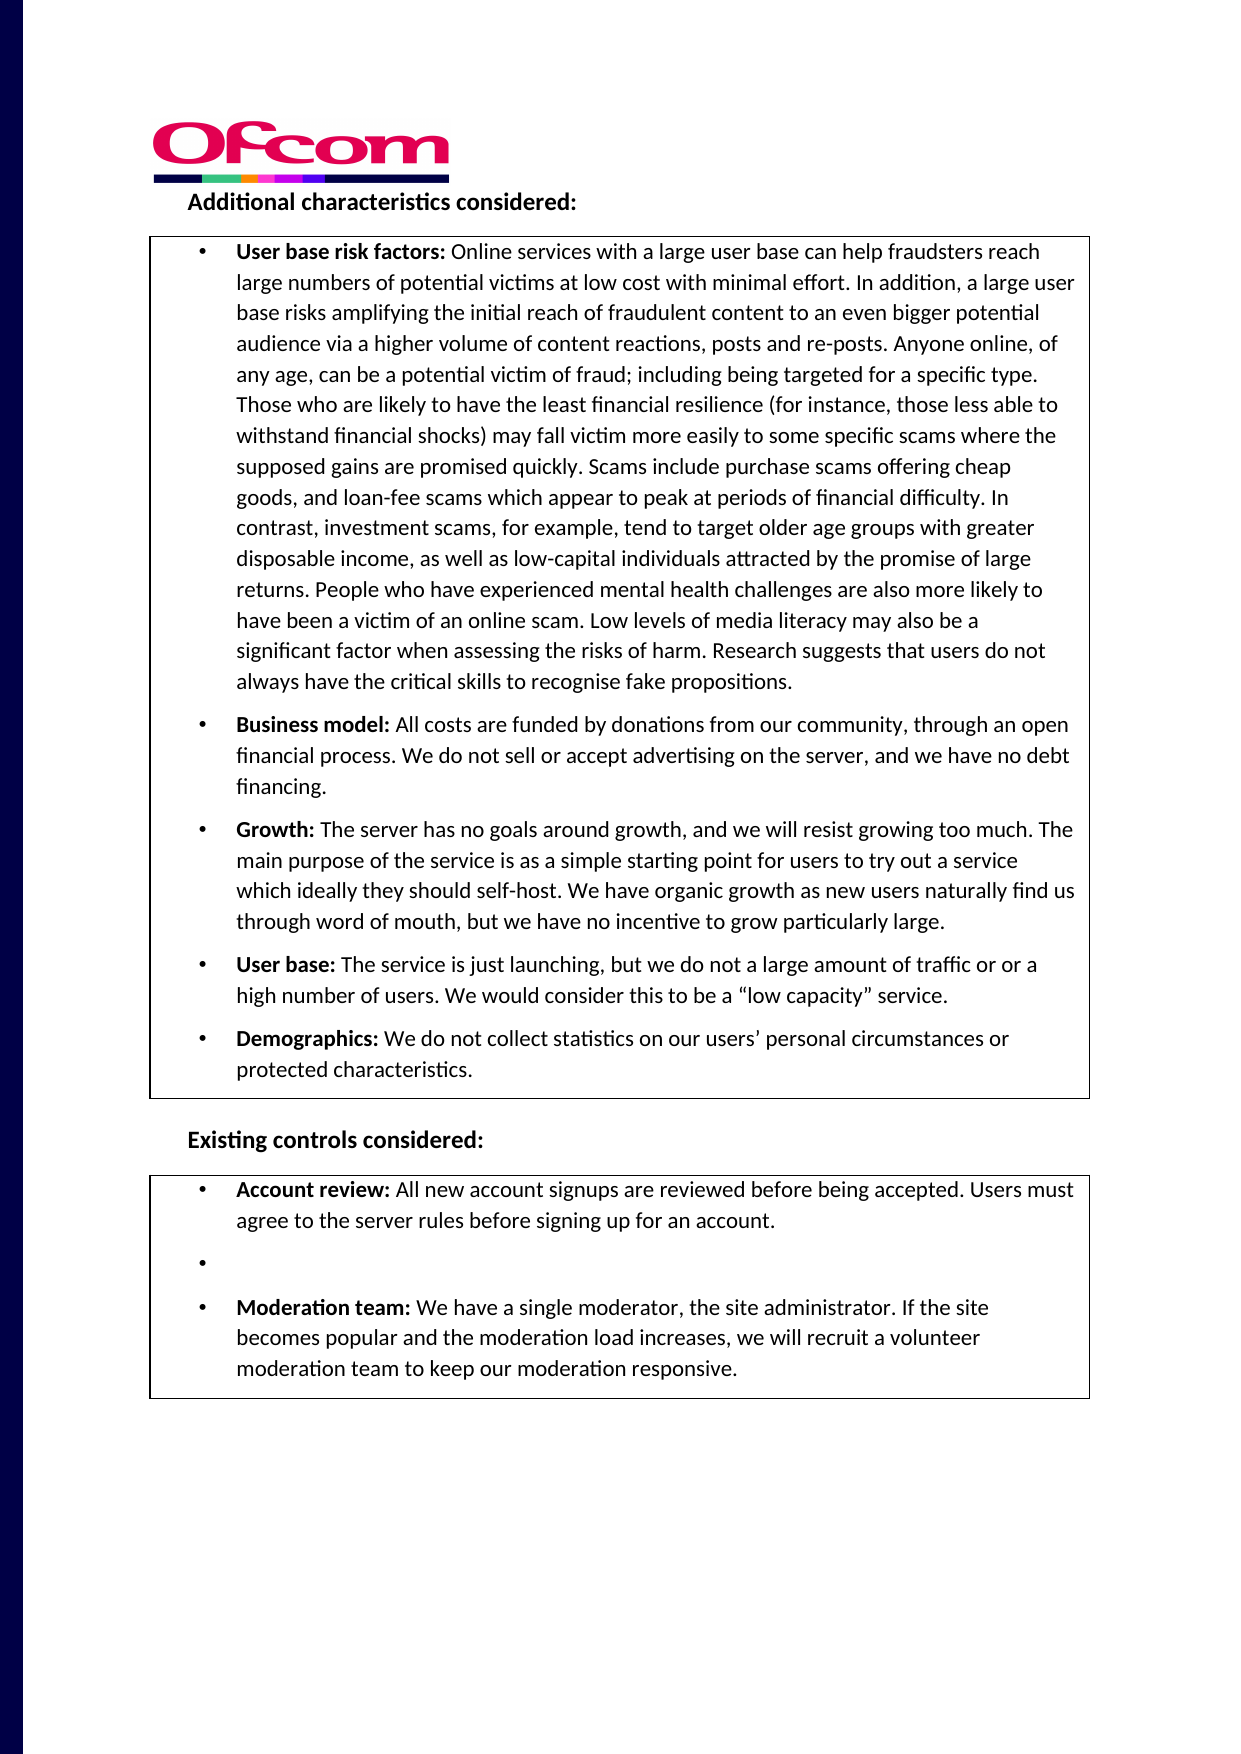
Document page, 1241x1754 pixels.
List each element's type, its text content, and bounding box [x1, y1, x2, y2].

text Existing controls considered: [187, 1124, 1090, 1155]
table_header User base risk factors: Online services with a large user base can help fraudsters reach large numbers of potential victims at low cost with minimal effort. In addition, a large user base risks amplifying the initial reach of fraudulent content to an even bigger potential audience via a higher volume of content reactions, posts and re-posts. Anyone online, of any age, can be a potential victim of fraud; including being targeted for a specific type. Those who are likely to have the least financial resilience (for instance, those less able to withstand financial shocks) may fall victim more easily to some specific scams where the supposed gains are promised quickly. Scams include purchase scams offering cheap goods, and loan-fee scams which appear to peak at periods of financial difficulty. In contrast, investment scams, for example, tend to target older age groups with greater disposable income, as well as low-capital individuals attracted by the promise of large returns. People who have experienced mental health challenges are also more likely to have been a victim of an online scam. Low levels of media literacy may also be a significant factor when assessing the risks of harm. Research suggests that users do not always have the critical skills to recognise fake propositions. Business model: All costs are funded by donations from our community, through an open financial process. We do not sell or accept advertising on the server, and we have no debt financing. Growth: The server has no goals around growth, and we will resist growing too much. The main purpose of the service is as a simple starting point for users to try out a service which ideally they should self-host. We have organic growth as new users naturally find us through word of mouth, but we have no incentive to grow particularly large. User base: The service is just launching, but we do not a large amount of traffic or or a high number of users. We would consider this to be a “low capacity” service. Demographics: We do not collect statistics on our users’ personal circumstances or protected characteristics. [151, 237, 1089, 1098]
picture [150, 118, 452, 186]
table_header Account review: All new account signups are reviewed before being accepted. Users must agree to the server rules before signing up for an account. Moderation team: We have a single moderator, the site administrator. If the site becomes popular and the moderation load increases, we will recruit a volunteer moderation team to keep our moderation responsive. Moderation policy: We have a clearly stated moderation policy which includes immediate removal of any account which breaches UK law, and offensive or adult content without appropriate warnings will be removed. Federation: As a federated service, our server is a small part of a larger connected network, but we retain control over which other servers and accounts we connect with. We proactively limit or block instances and remote accounts known to be incompatible with our code of conduct, and quickly move to moderate appropriately when new reports are received. [151, 1176, 1089, 1397]
text Additional characteristics considered: [187, 186, 1090, 216]
